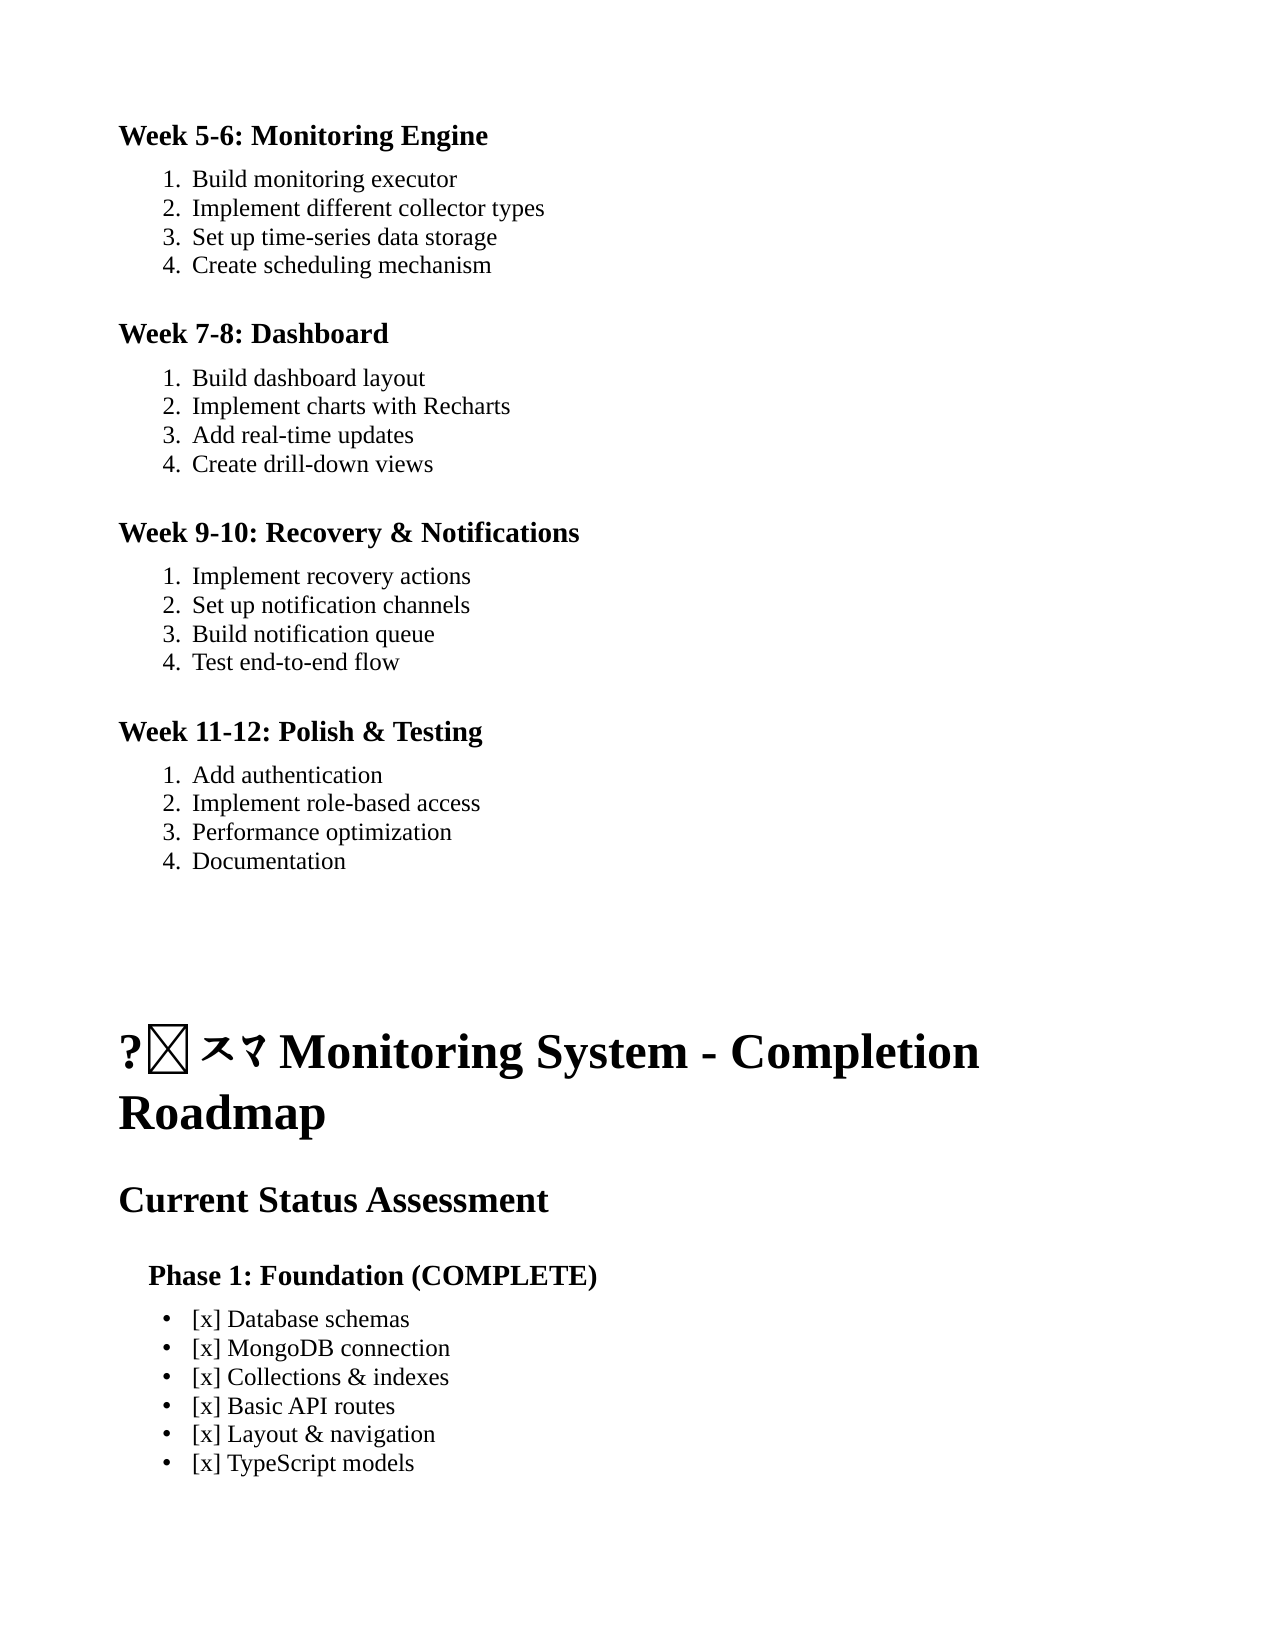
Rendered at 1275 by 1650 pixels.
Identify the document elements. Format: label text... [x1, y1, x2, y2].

list Create drill-down views [162, 449, 1157, 478]
list Implement role-based access [162, 788, 1157, 817]
list Add real-time updates [162, 420, 1157, 449]
list Implement different collector types [162, 193, 1157, 222]
list Add authentication [162, 760, 1157, 788]
list Build notification queue [162, 619, 1157, 647]
list Build dashboard layout [162, 363, 1157, 391]
subtitle Week 9-10: Recovery & Notifications [118, 515, 1157, 549]
list [x] TypeScript models [162, 1448, 1157, 1477]
list [x] Layout & navigation [162, 1419, 1157, 1448]
list Implement recovery actions [162, 561, 1157, 590]
list Build monitoring executor [162, 164, 1157, 193]
list Documentation [162, 846, 1157, 875]
subtitle Current Status Assessment [118, 1178, 1157, 1221]
list [x] Basic API routes [162, 1391, 1157, 1419]
list Set up time-series data storage [162, 222, 1157, 250]
list Create scheduling mechanism [162, 250, 1157, 279]
list Test end-to-end flow [162, 647, 1157, 676]
list Implement charts with Recharts [162, 391, 1157, 420]
subtitle ✅ Phase 1: Foundation (COMPLETE) [118, 1258, 1157, 1292]
subtitle ?￯ﾸﾏ Monitoring System - Completion Roadmap [118, 1011, 1157, 1140]
subtitle Week 11-12: Polish & Testing [118, 714, 1157, 747]
list [x] Collections & indexes [162, 1362, 1157, 1391]
list [x] MongoDB connection [162, 1333, 1157, 1362]
list [x] Database schemas [162, 1304, 1157, 1333]
list Performance optimization [162, 817, 1157, 846]
subtitle Week 5-6: Monitoring Engine [118, 118, 1157, 152]
list Set up notification channels [162, 590, 1157, 619]
subtitle Week 7-8: Dashboard [118, 317, 1157, 350]
